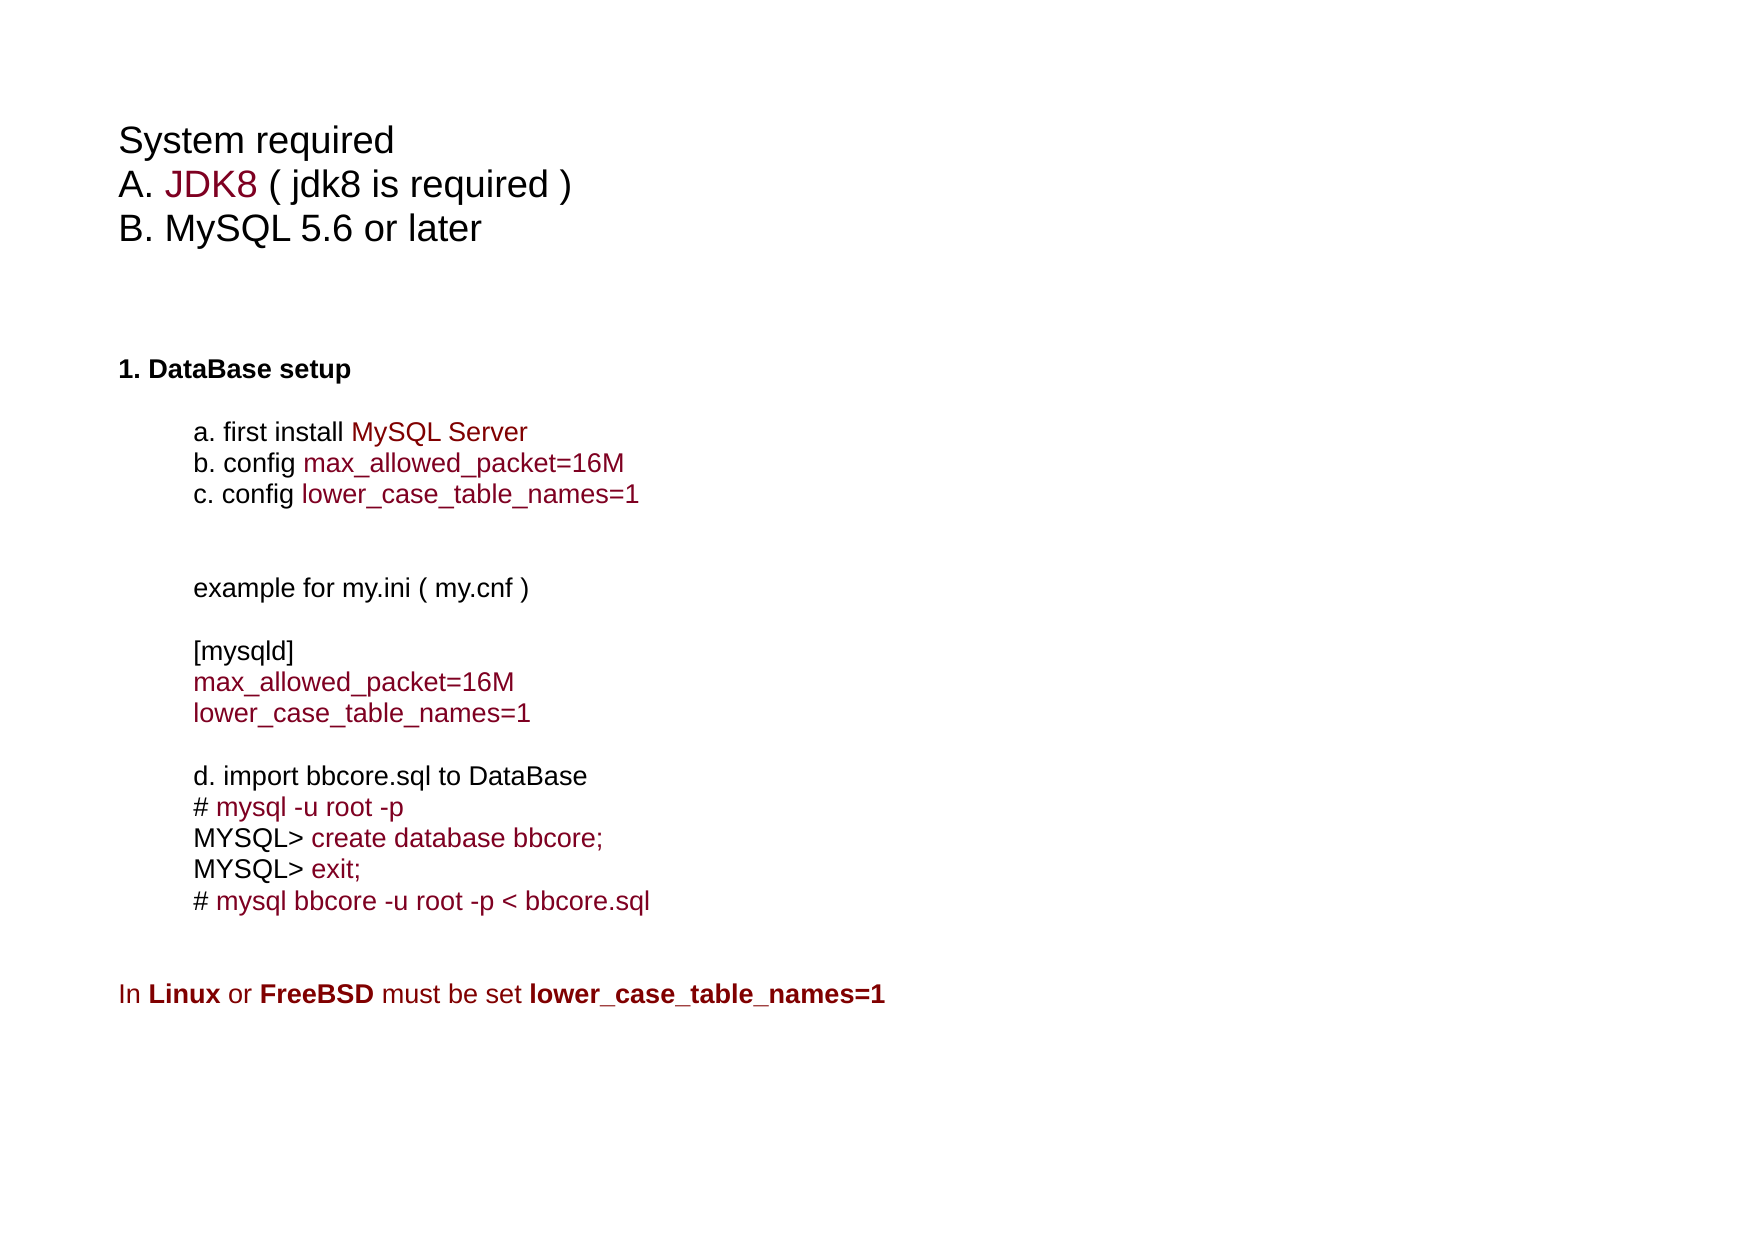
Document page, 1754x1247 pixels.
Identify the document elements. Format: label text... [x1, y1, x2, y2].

text d. import bbcore.sql to DataBase [118, 760, 1636, 791]
text [mysqld] [118, 635, 1636, 666]
text max_allowed_packet=16M [118, 666, 1636, 697]
text # mysql -u root -p [118, 791, 1636, 822]
text 1. DataBase setup [118, 353, 1636, 385]
text System required [118, 118, 1636, 162]
text a. first install MySQL Server [118, 416, 1636, 447]
text # mysql bbcore -u root -p < bbcore.sql [118, 885, 1636, 916]
text example for my.ini ( my.cnf ) [118, 572, 1636, 603]
text MYSQL> exit; [118, 853, 1636, 885]
text B. MySQL 5.6 or later [118, 206, 1636, 249]
text A. JDK8 ( jdk8 is required ) [118, 162, 1636, 206]
text In Linux or FreeBSD must be set lower_case_table_names=1 [118, 978, 1636, 1010]
text b. config max_allowed_packet=16M [118, 447, 1636, 478]
text lower_case_table_names=1 [118, 697, 1636, 728]
text c. config lower_case_table_names=1 [118, 478, 1636, 510]
text MYSQL> create database bbcore; [118, 822, 1636, 853]
